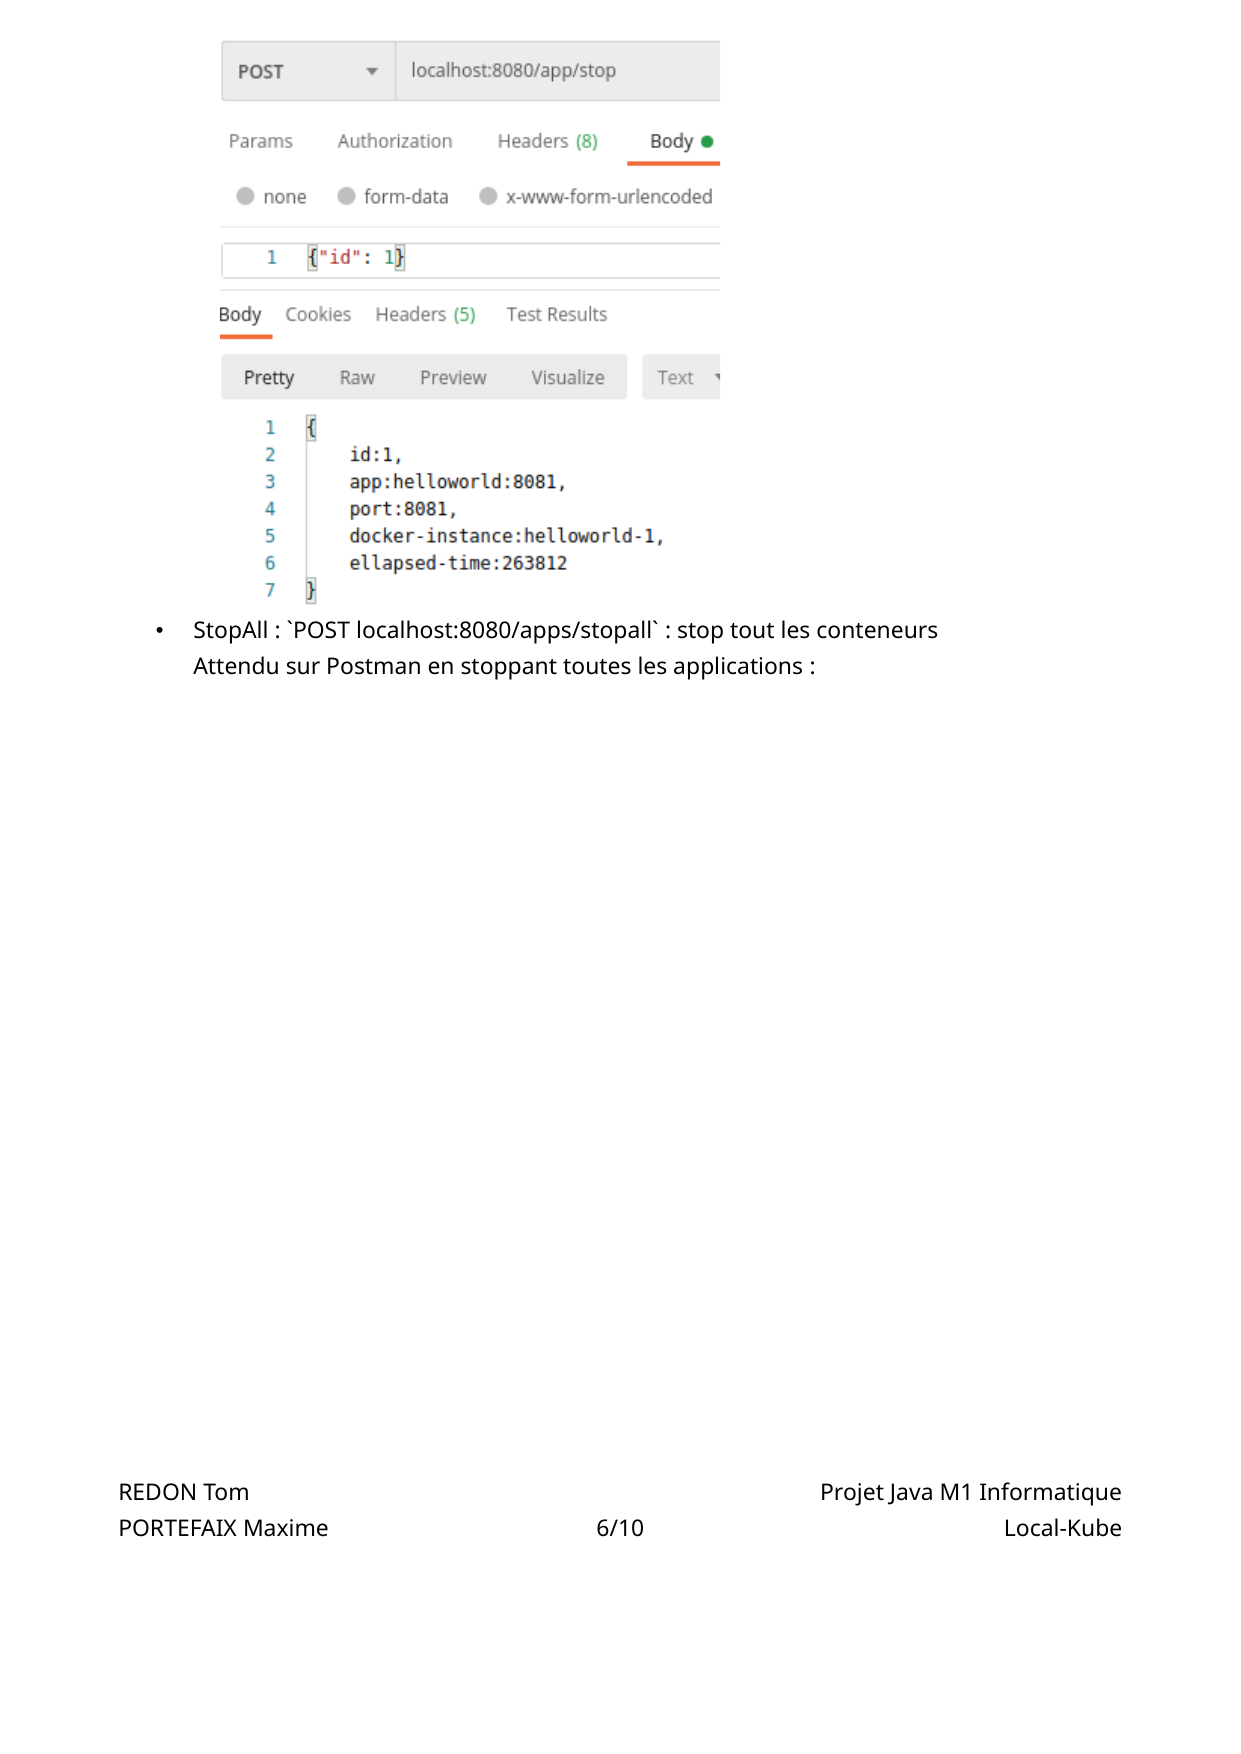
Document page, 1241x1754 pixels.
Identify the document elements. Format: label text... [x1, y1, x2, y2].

list Attendu sur Postman en stoppant toutes les applications : [156, 650, 1122, 681]
picture [220, 32, 721, 609]
list StopAll : `POST localhost:8080/apps/stopall` : stop tout les conteneurs [156, 614, 1122, 645]
